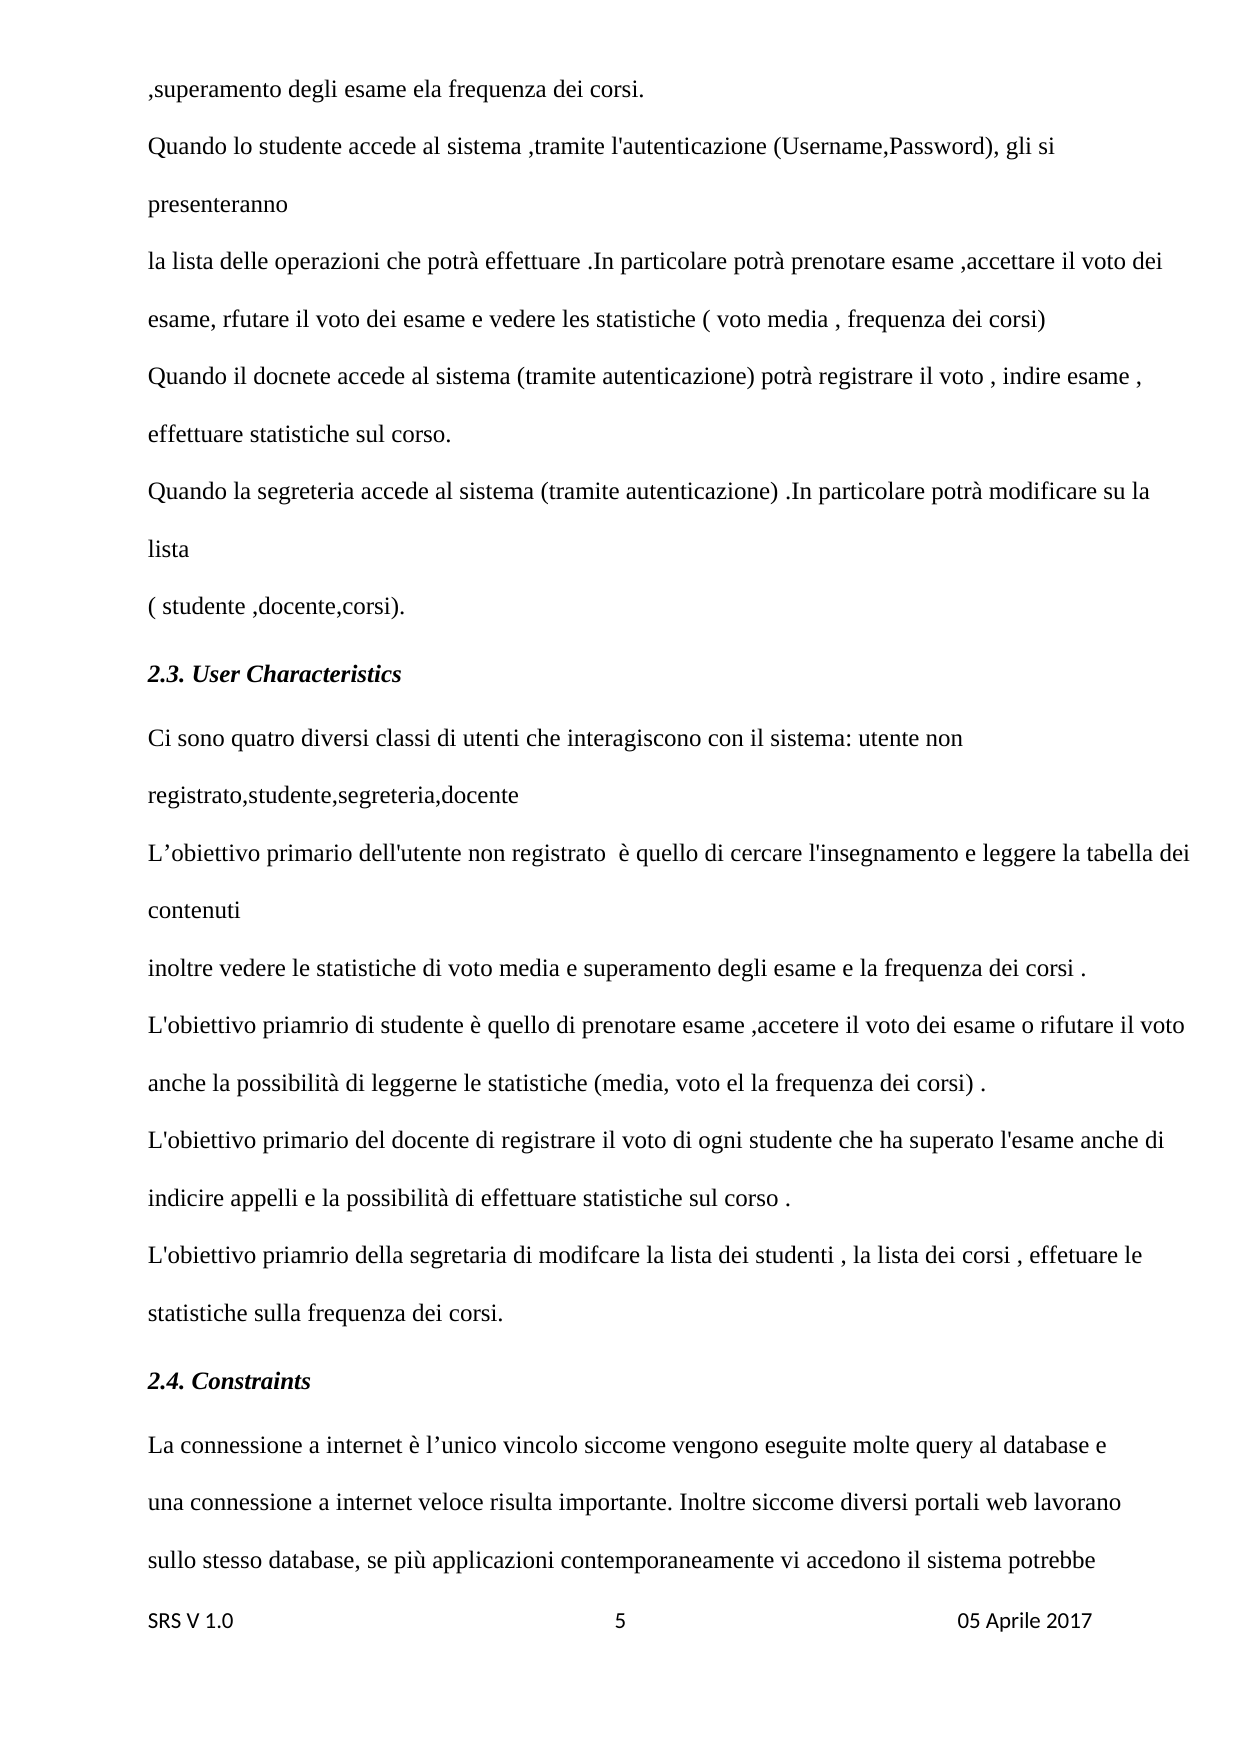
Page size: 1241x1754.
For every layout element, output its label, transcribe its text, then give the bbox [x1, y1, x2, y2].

subtitle 2.4. Constraints [148, 1366, 1093, 1395]
text effettuare statistiche sul corso. [148, 419, 1191, 447]
text Quando il docnete accede al sistema (tramite autenticazione) potrà registrare il voto , indire esame , [148, 361, 1191, 390]
text la lista delle operazioni che potrà effettuare .In particolare potrà prenotare esame ,accettare il voto dei [148, 246, 1191, 275]
text inoltre vedere le statistiche di voto media e superamento degli esame e la frequenza dei corsi . [148, 953, 1191, 982]
text L'obiettivo priamrio della segretaria di modifcare la lista dei studenti , la lista dei corsi , effetuare le [148, 1241, 1191, 1269]
text indicire appelli e la possibilità di effettuare statistiche sul corso . [148, 1183, 1191, 1212]
text Ci sono quatro diversi classi di utenti che interagiscono con il sistema: utente non registrato,studente,segreteria,docente [148, 723, 1191, 809]
text La connessione a internet è l’unico vincolo siccome vengono eseguite molte query al database e [148, 1430, 1191, 1459]
subtitle 2.3. User Characteristics [148, 659, 1191, 688]
text L’obiettivo primario dell'utente non registrato è quello di cercare l'insegnamento e leggere la tabella dei contenuti [148, 838, 1191, 924]
text una connessione a internet veloce risulta importante. Inoltre siccome diversi portali web lavorano [148, 1487, 1191, 1516]
text ,superamento degli esame ela frequenza dei corsi. [148, 74, 1191, 102]
text anche la possibilità di leggerne le statistiche (media, voto el la frequenza dei corsi) . [148, 1068, 1191, 1097]
text Quando lo studente accede al sistema ,tramite l'autenticazione (Username,Password), gli si presenteranno [148, 131, 1191, 217]
text statistiche sulla frequenza dei corsi. [148, 1298, 1191, 1327]
text esame, rfutare il voto dei esame e vedere les statistiche ( voto media , frequenza dei corsi) [148, 304, 1191, 332]
text ( studente ,docente,corsi). [148, 591, 1191, 620]
text Quando la segreteria accede al sistema (tramite autenticazione) .In particolare potrà modificare su la lista [148, 476, 1191, 562]
text L'obiettivo priamrio di studente è quello di prenotare esame ,accetere il voto dei esame o rifutare il voto [148, 1011, 1191, 1039]
text sullo stesso database, se più applicazioni contemporaneamente vi accedono il sistema potrebbe [148, 1545, 1191, 1574]
text L'obiettivo primario del docente di registrare il voto di ogni studente che ha superato l'esame anche di [148, 1126, 1191, 1154]
